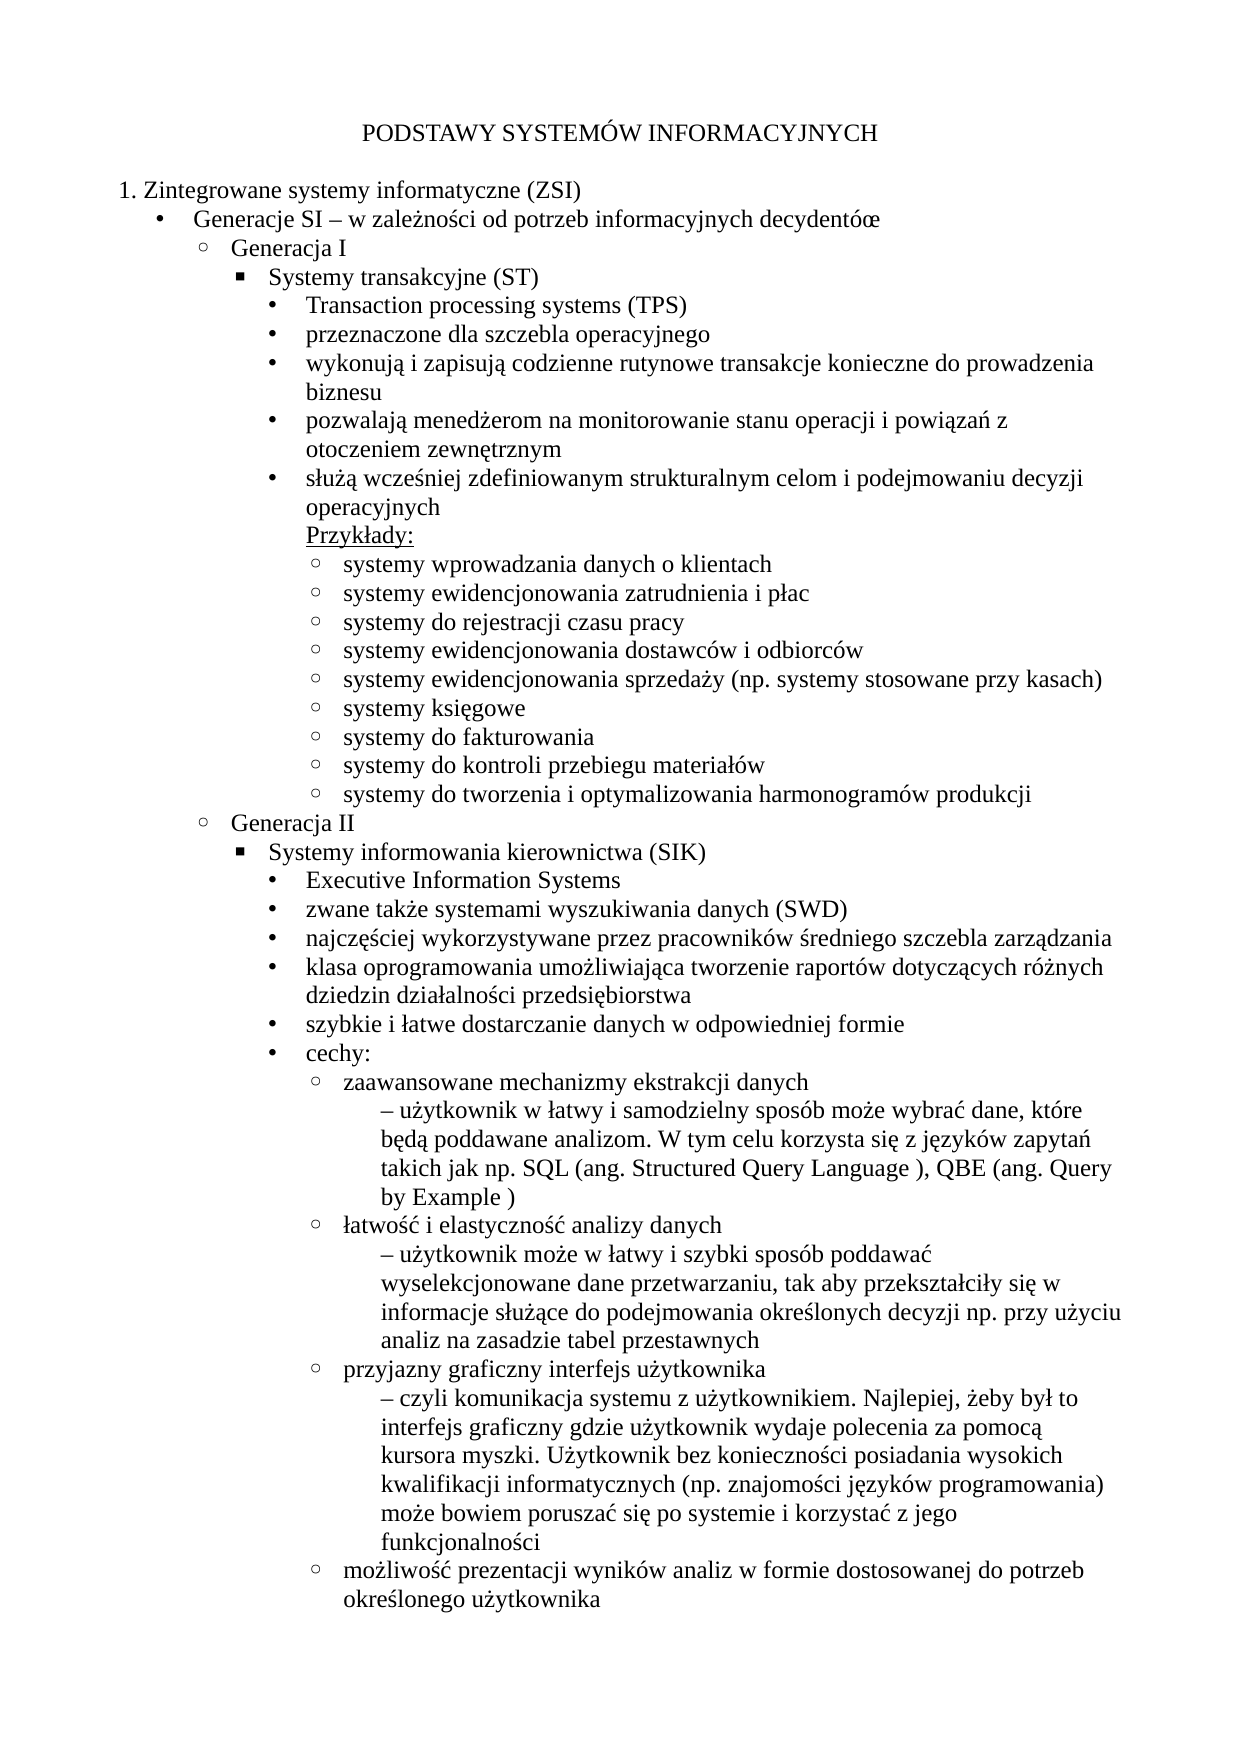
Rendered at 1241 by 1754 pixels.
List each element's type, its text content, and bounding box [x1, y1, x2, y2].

list łatwość i elastyczność analizy danych [306, 1211, 1122, 1239]
list systemy do fakturowania [306, 722, 1122, 751]
list – użytkownik może w łatwy i szybki sposób poddawać wyselekcjonowane dane przetwarzaniu, tak aby przekształciły się w informacje służące do podejmowania określonych decyzji np. przy użyciu analiz na zasadzie tabel przestawnych [343, 1239, 1122, 1354]
list Systemy informowania kierownictwa (SIK) [231, 837, 1122, 866]
list systemy do rejestracji czasu pracy [306, 607, 1122, 636]
list systemy ewidencjonowania zatrudnienia i płac [306, 578, 1122, 607]
list Przykłady: [268, 521, 1122, 549]
list cechy: [268, 1038, 1122, 1067]
list Generacja I [193, 233, 1122, 262]
text 1. Zintegrowane systemy informatyczne (ZSI) [118, 176, 1122, 204]
list pozwalają menedżerom na monitorowanie stanu operacji i powiązań z otoczeniem zewnętrznym [268, 406, 1122, 463]
list – użytkownik w łatwy i samodzielny sposób może wybrać dane, które będą poddawane analizom. W tym celu korzysta się z języków zapytań takich jak np. SQL (ang. Structured Query Language ), QBE (ang. Query by Example ) [343, 1096, 1122, 1211]
list przyjazny graficzny interfejs użytkownika [306, 1354, 1122, 1383]
list systemy ewidencjonowania sprzedaży (np. systemy stosowane przy kasach) [306, 664, 1122, 693]
list szybkie i łatwe dostarczanie danych w odpowiedniej formie [268, 1009, 1122, 1038]
list systemy księgowe [306, 693, 1122, 722]
list Generacja II [193, 808, 1122, 837]
list systemy do kontroli przebiegu materiałów [306, 751, 1122, 779]
list systemy ewidencjonowania dostawców i odbiorców [306, 636, 1122, 664]
list zaawansowane mechanizmy ekstrakcji danych [306, 1067, 1122, 1096]
list wykonują i zapisują codzienne rutynowe transakcje konieczne do prowadzenia biznesu [268, 348, 1122, 406]
list służą wcześniej zdefiniowanym strukturalnym celom i podejmowaniu decyzji operacyjnych [268, 463, 1122, 521]
text PODSTAWY SYSTEMÓW INFORMACYJNYCH [118, 118, 1122, 147]
list przeznaczone dla szczebla operacyjnego [268, 319, 1122, 348]
list zwane także systemami wyszukiwania danych (SWD) [268, 894, 1122, 923]
list systemy wprowadzania danych o klientach [306, 549, 1122, 578]
list Generacje SI – w zależności od potrzeb informacyjnych decydentóœ [156, 204, 1122, 233]
list klasa oprogramowania umożliwiająca tworzenie raportów dotyczących różnych dziedzin działalności przedsiębiorstwa [268, 952, 1122, 1009]
list systemy do tworzenia i optymalizowania harmonogramów produkcji [306, 779, 1122, 808]
list Systemy transakcyjne (ST) [231, 262, 1122, 291]
list najczęściej wykorzystywane przez pracowników średniego szczebla zarządzania [268, 923, 1122, 952]
list Transaction processing systems (TPS) [268, 291, 1122, 319]
list Executive Information Systems [268, 866, 1122, 894]
list – czyli komunikacja systemu z użytkownikiem. Najlepiej, żeby był to interfejs graficzny gdzie użytkownik wydaje polecenia za pomocą kursora myszki. Użytkownik bez konieczności posiadania wysokich kwalifikacji informatycznych (np. znajomości języków programowania) może bowiem poruszać się po systemie i korzystać z jego funkcjonalności [343, 1383, 1122, 1556]
list możliwość prezentacji wyników analiz w formie dostosowanej do potrzeb określonego użytkownika [306, 1556, 1122, 1613]
